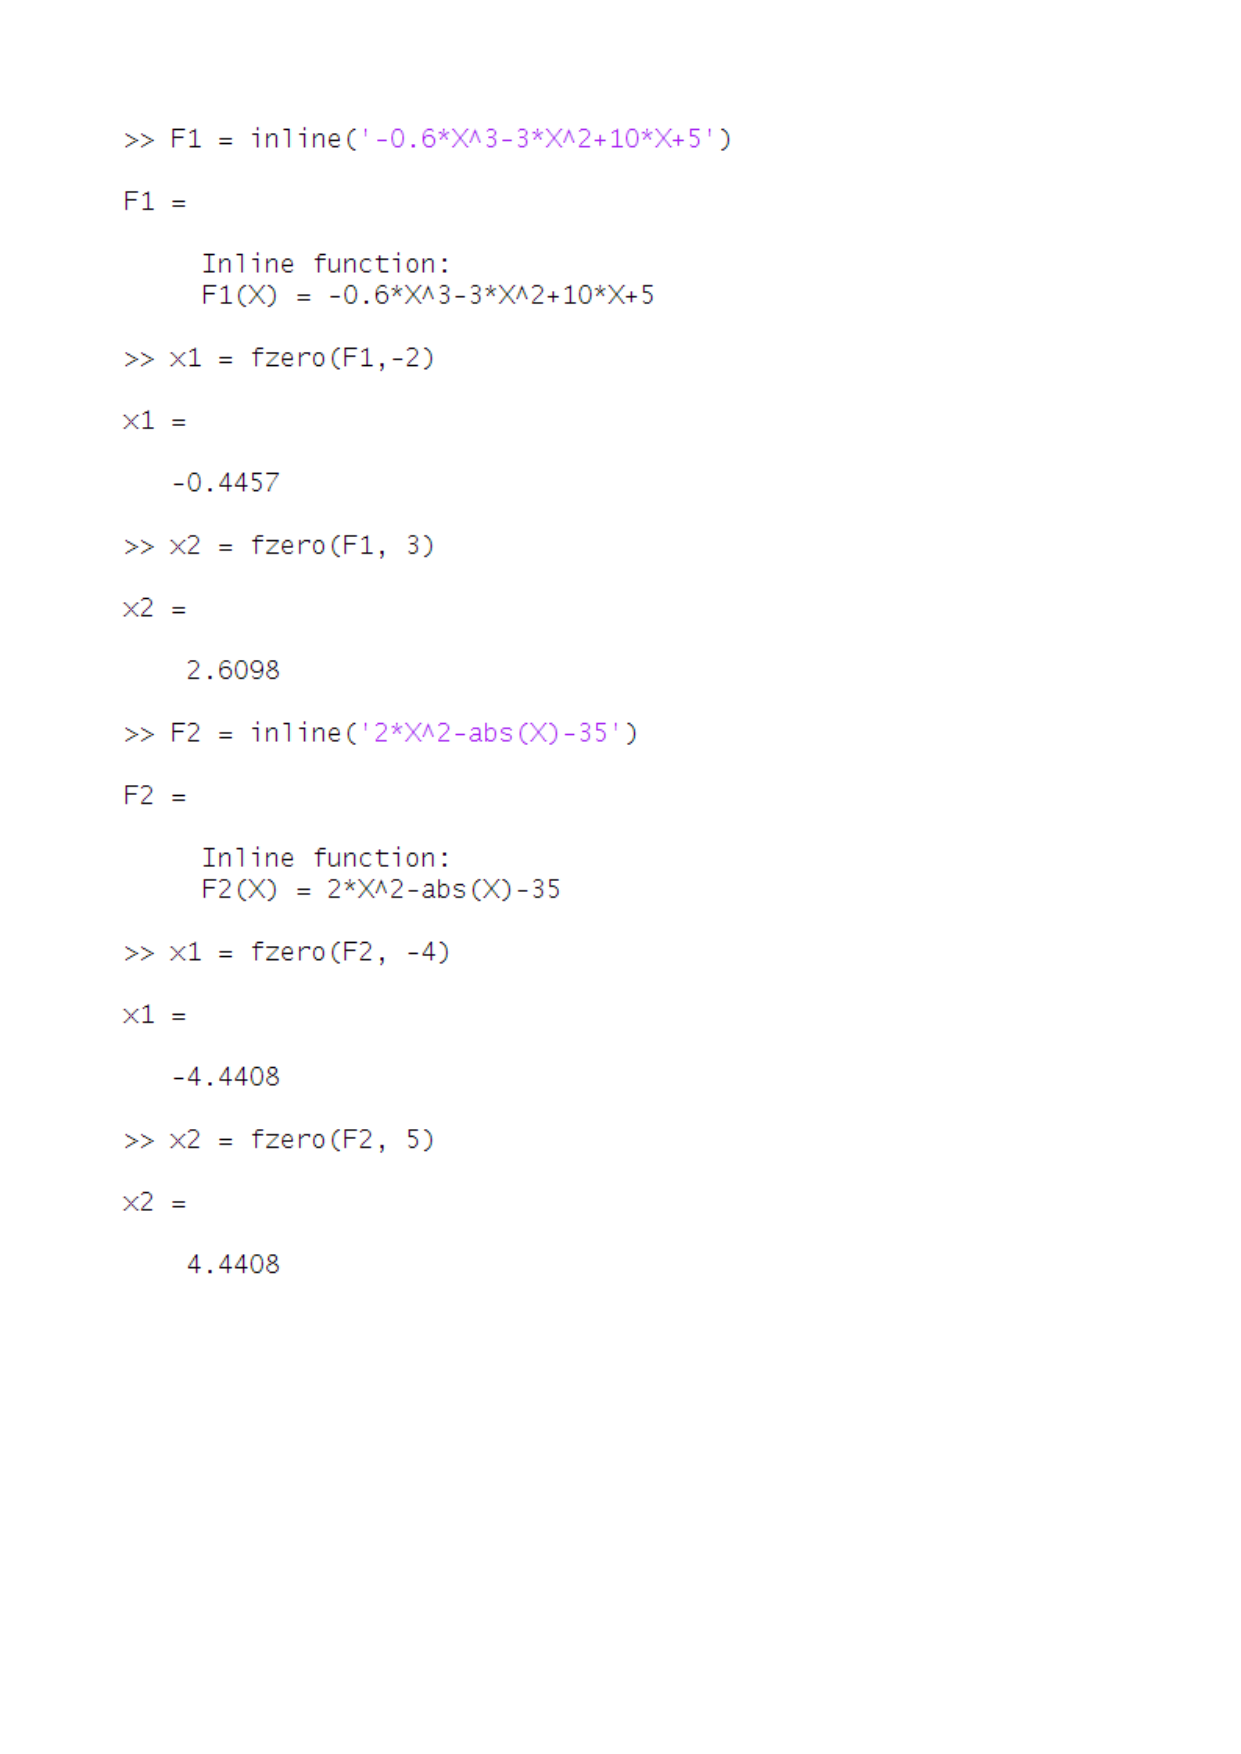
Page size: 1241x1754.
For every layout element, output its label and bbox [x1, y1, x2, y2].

picture [118, 118, 867, 1300]
